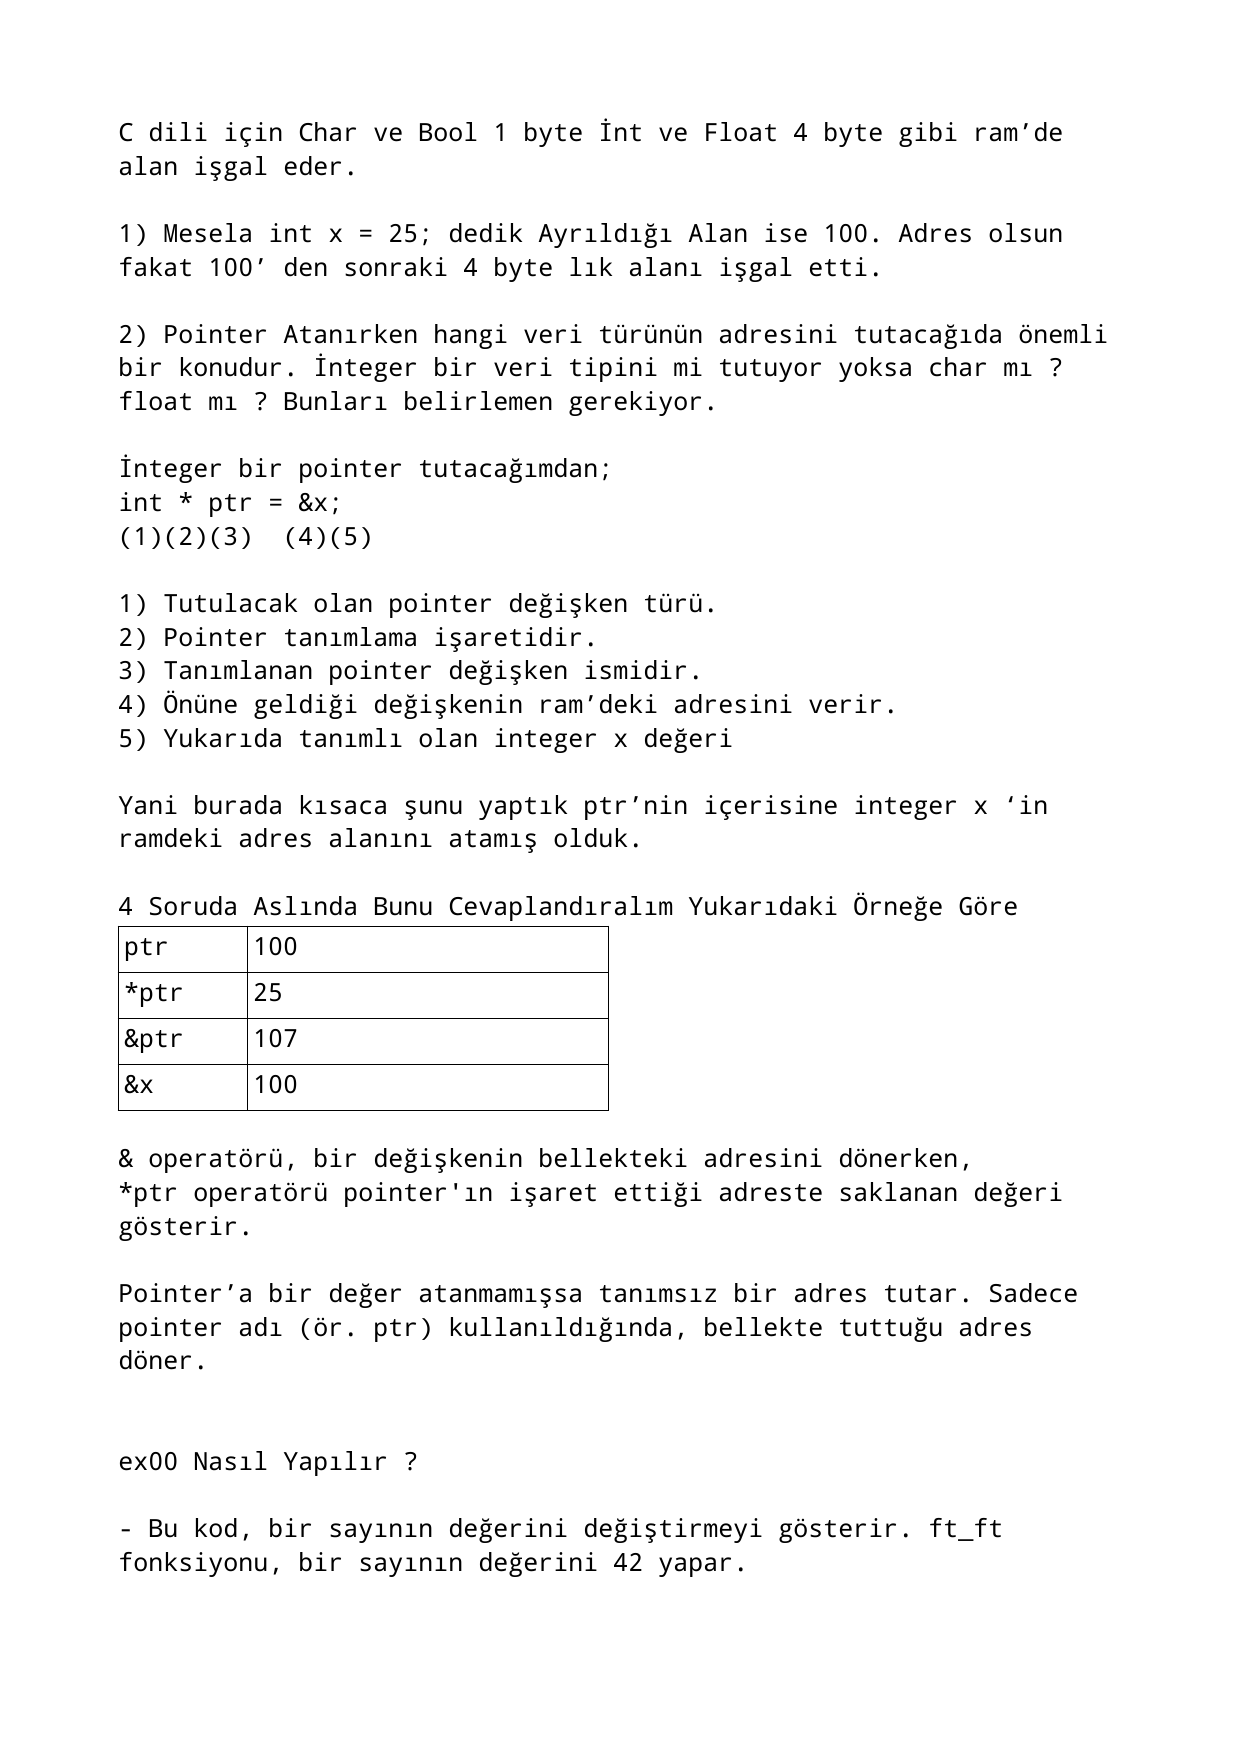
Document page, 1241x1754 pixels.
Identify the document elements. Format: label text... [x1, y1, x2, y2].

table_cell *ptr [119, 973, 247, 1018]
table_cell 107 [248, 1019, 608, 1064]
text Pointer’a bir değer atanmamışsa tanımsız bir adres tutar. Sadece pointer adı (ör. ptr) kullanıldığında, bellekte tuttuğu adres döner. [118, 1279, 1122, 1376]
text 5) Yukarıda tanımlı olan integer x değeri [118, 724, 1122, 753]
text *ptr operatörü pointer'ın işaret ettiği adreste saklanan değeri gösterir. [118, 1178, 1122, 1241]
text 4 Soruda Aslında Bunu Cevaplandıralım Yukarıdaki Örneğe Göre [118, 892, 1122, 921]
text 2) Pointer tanımlama işaretidir. [118, 623, 1122, 652]
text ex00 Nasıl Yapılır ? [118, 1447, 1122, 1477]
text & operatörü, bir değişkenin bellekteki adresini dönerken, [118, 1144, 1122, 1174]
text - Bu kod, bir sayının değerini değiştirmeyi gösterir. ft_ft fonksiyonu, bir sayının değerini 42 yapar. [118, 1514, 1122, 1577]
table_header 100 [248, 927, 608, 972]
text İnteger bir pointer tutacağımdan; [118, 454, 1122, 484]
table_cell &x [119, 1065, 247, 1110]
text C dili için Char ve Bool 1 byte İnt ve Float 4 byte gibi ram’de alan işgal eder. [118, 118, 1122, 181]
table_header ptr [119, 927, 247, 972]
text 1) Tutulacak olan pointer değişken türü. [118, 589, 1122, 618]
text 2) Pointer Atanırken hangi veri türünün adresini tutacağıda önemli bir konudur. İnteger bir veri tipini mi tutuyor yoksa char mı ? float mı ? Bunları belirlemen gerekiyor. [118, 320, 1122, 417]
text int * ptr = &x; [118, 488, 1122, 517]
table_cell 25 [248, 973, 608, 1018]
text (1)(2)(3) (4)(5) [118, 522, 1122, 551]
table_cell 100 [248, 1065, 608, 1110]
text 4) Önüne geldiği değişkenin ram’deki adresini verir. [118, 690, 1122, 719]
table_cell &ptr [119, 1019, 247, 1064]
text 1) Mesela int x = 25; dedik Ayrıldığı Alan ise 100. Adres olsun fakat 100’ den sonraki 4 byte lık alanı işgal etti. [118, 219, 1122, 282]
text 3) Tanımlanan pointer değişken ismidir. [118, 656, 1122, 686]
text Yani burada kısaca şunu yaptık ptr’nin içerisine integer x ‘in ramdeki adres alanını atamış olduk. [118, 791, 1122, 854]
